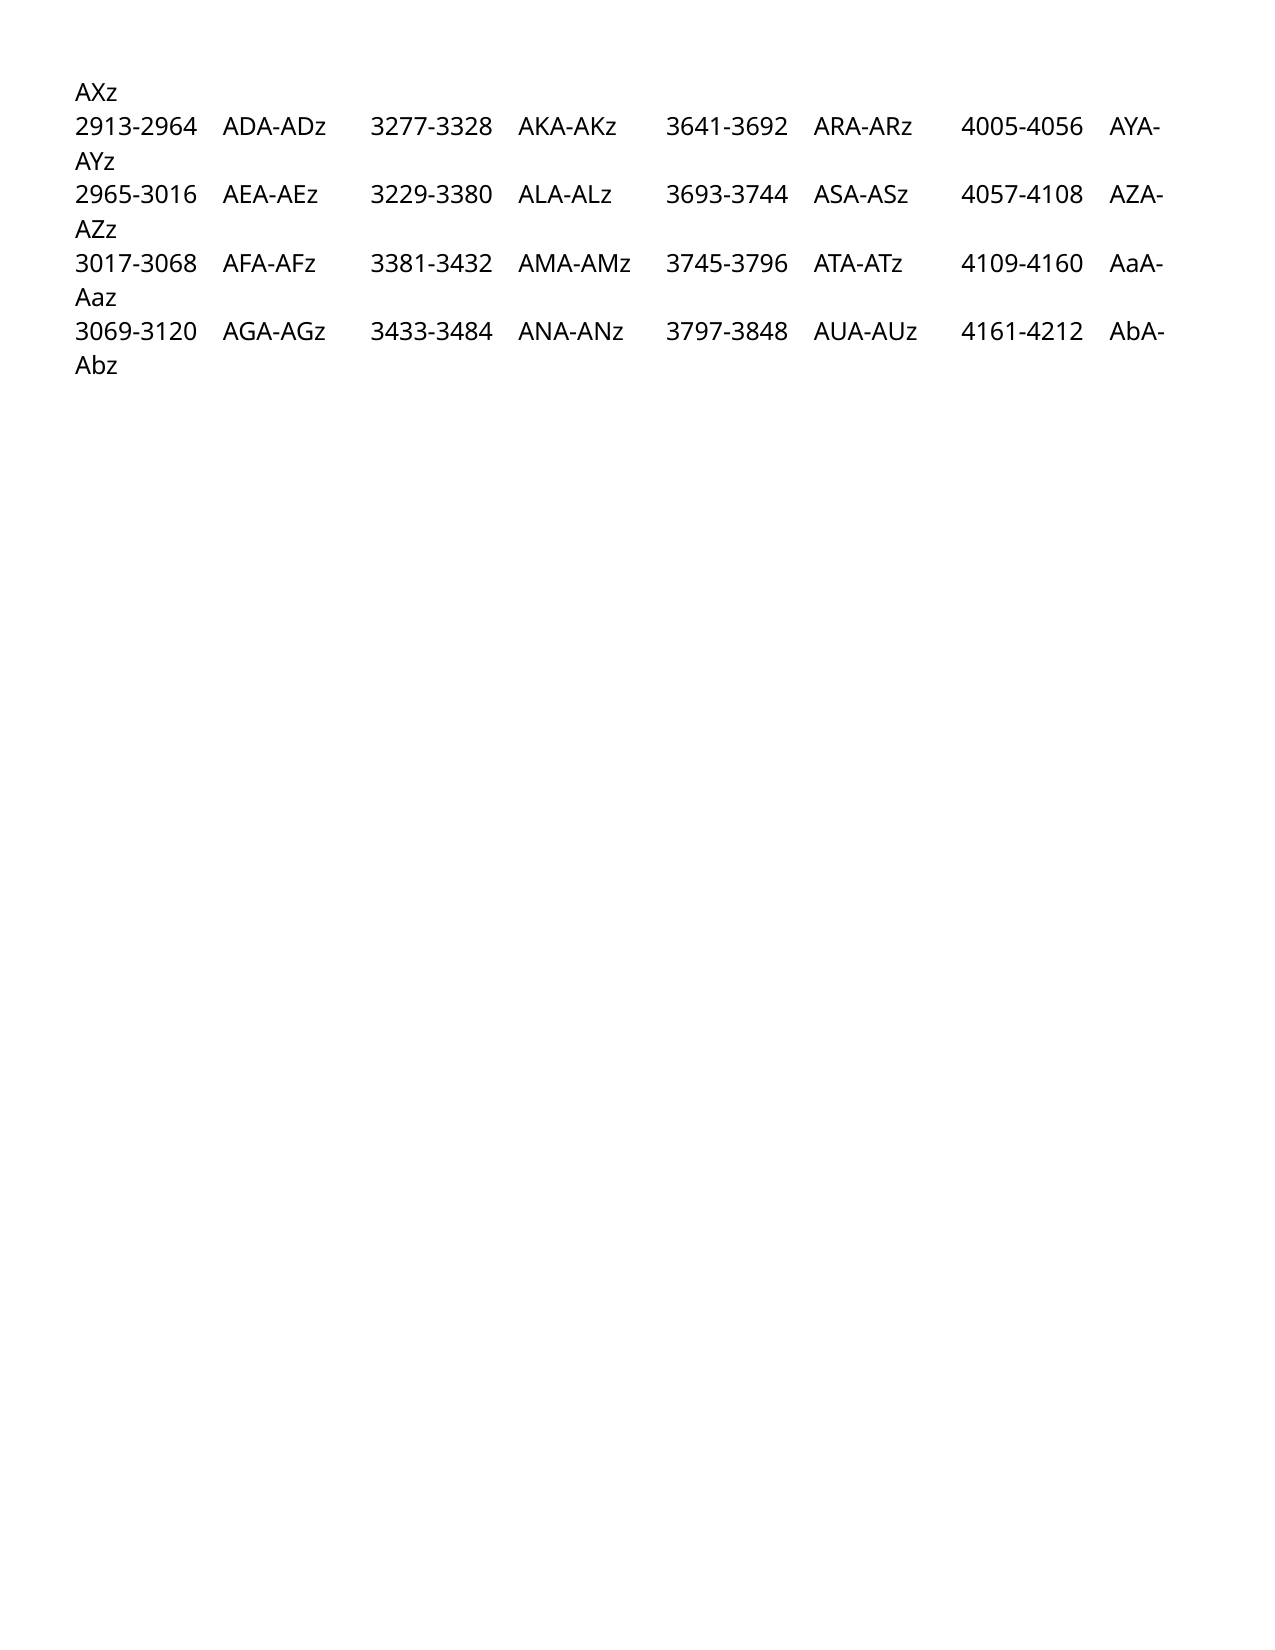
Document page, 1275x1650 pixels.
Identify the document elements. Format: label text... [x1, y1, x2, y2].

text 3017-3068 AFA-AFz 3381-3432 AMA-AMz 3745-3796 ATA-ATz 4109-4160 AaA-Aaz [75, 245, 1200, 313]
text 2913-2964 ADA-ADz 3277-3328 AKA-AKz 3641-3692 ARA-ARz 4005-4056 AYA-AYz [75, 109, 1200, 177]
text 3069-3120 AGA-AGz 3433-3484 ANA-ANz 3797-3848 AUA-AUz 4161-4212 AbA-Abz [75, 313, 1200, 382]
text AXz [75, 75, 1200, 109]
text 2965-3016 AEA-AEz 3229-3380 ALA-ALz 3693-3744 ASA-ASz 4057-4108 AZA-AZz [75, 177, 1200, 245]
